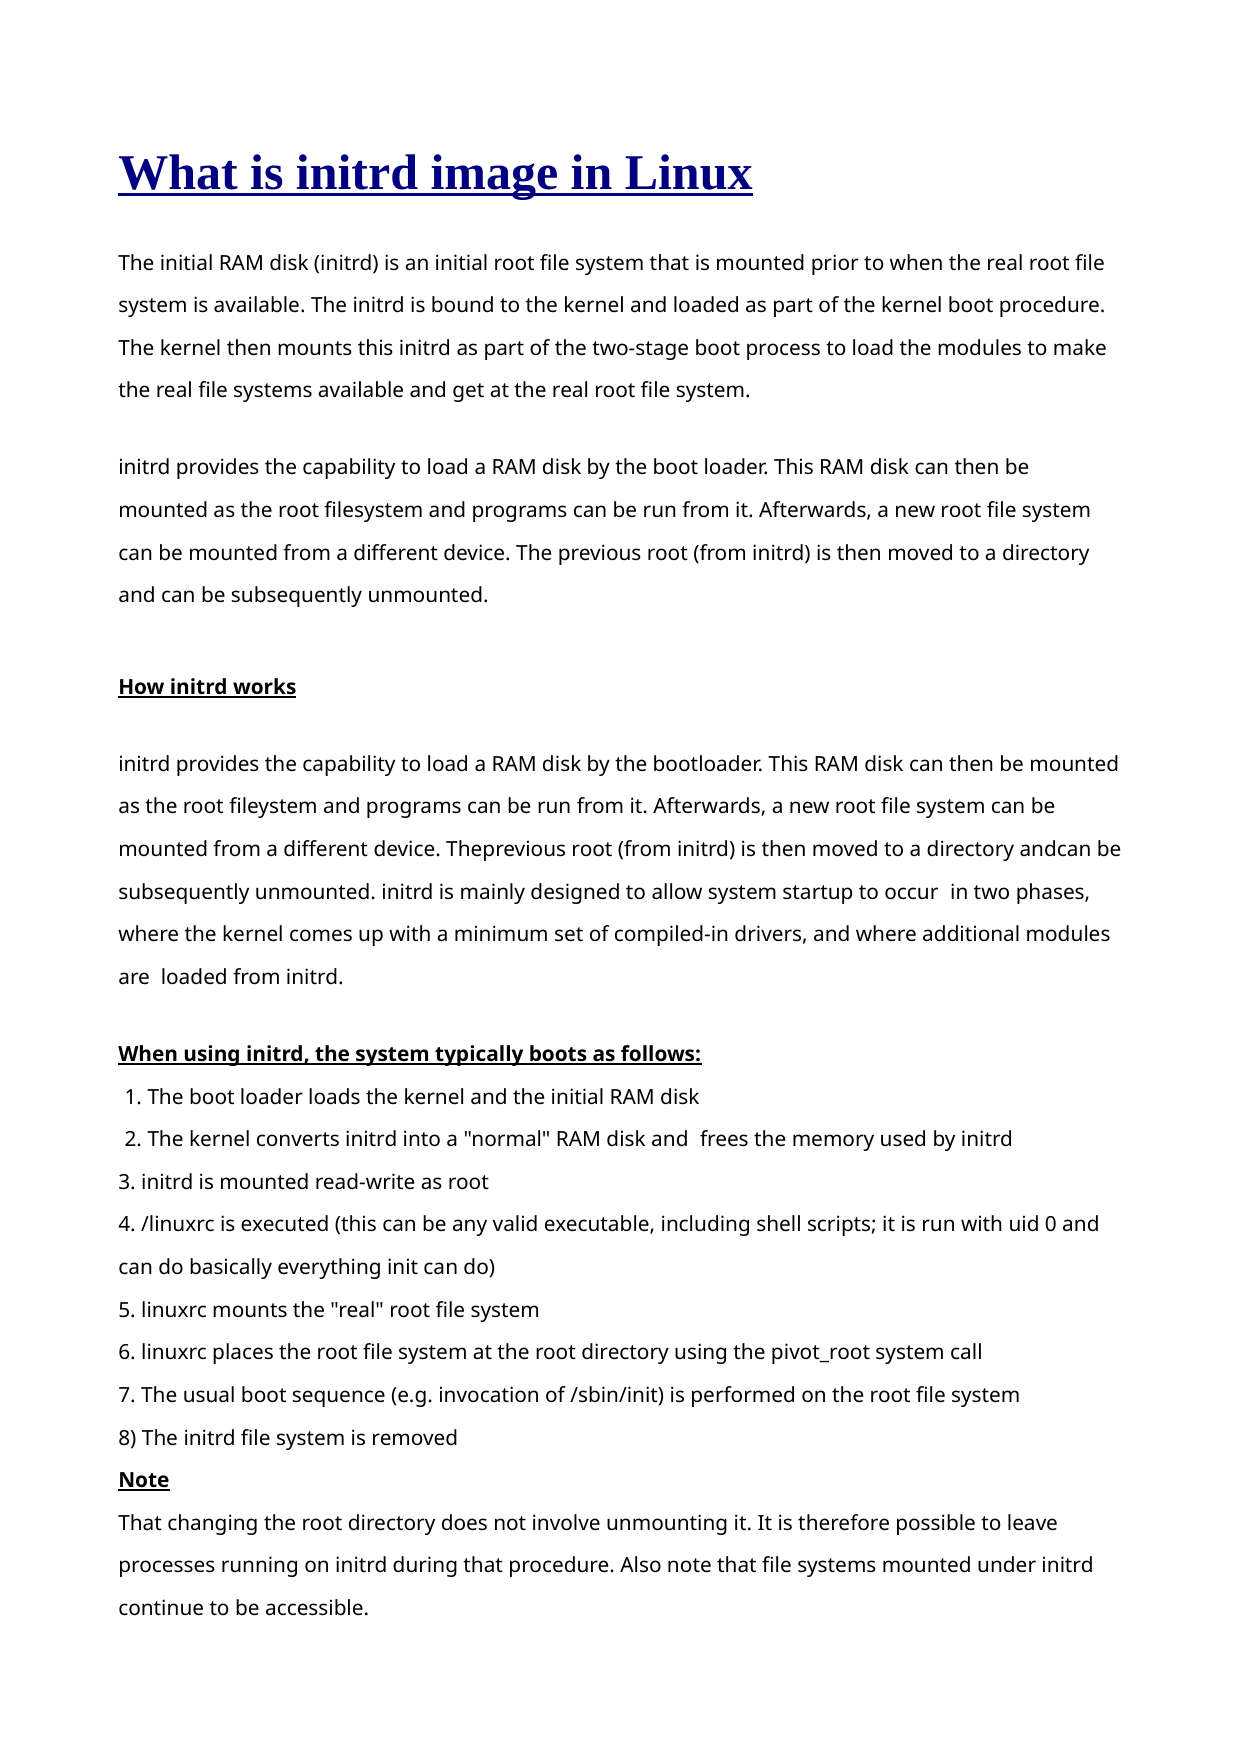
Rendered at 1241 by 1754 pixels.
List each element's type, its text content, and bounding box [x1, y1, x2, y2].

text The initial RAM disk (initrd) is an initial root file system that is mounted prior to when the real root file system is available. The initrd is bound to the kernel and loaded as part of the kernel boot procedure. The kernel then mounts this initrd as part of the two-stage boot process to load the modules to make the real file systems available and get at the real root file system. [118, 248, 1122, 404]
text 1. The boot loader loads the kernel and the initial RAM disk [124, 1082, 1122, 1110]
text 6. linuxrc places the root file system at the root directory using the pivot_root system call [118, 1337, 1122, 1366]
text 4. /linuxrc is executed (this can be any valid executable, including shell scripts; it is run with uid 0 and can do basically everything init can do) [118, 1209, 1122, 1281]
text How initrd works [118, 672, 1122, 700]
text 8) The initrd file system is removed [118, 1423, 1122, 1451]
text When using initrd, the system typically boots as follows: [118, 1039, 1122, 1068]
text 5. linuxrc mounts the "real" root file system [118, 1295, 1122, 1323]
text initrd provides the capability to load a RAM disk by the bootloader. This RAM disk can then be mounted as the root fileystem and programs can be run from it. Afterwards, a new root file system can be mounted from a different device. Theprevious root (from initrd) is then moved to a directory andcan be subsequently unmounted. initrd is mainly designed to allow system startup to occur in two phases, where the kernel comes up with a minimum set of compiled-in drivers, and where additional modules are loaded from initrd. [118, 749, 1122, 991]
subtitle What is initrd image in Linux [118, 143, 1122, 201]
text That changing the root directory does not involve unmounting it. It is therefore possible to leave processes running on initrd during that procedure. Also note that file systems mounted under initrd continue to be accessible. [118, 1508, 1122, 1621]
text 7. The usual boot sequence (e.g. invocation of /sbin/init) is performed on the root file system [118, 1380, 1122, 1408]
text 2. The kernel converts initrd into a "normal" RAM disk and frees the memory used by initrd [124, 1124, 1122, 1153]
text Note [118, 1465, 1122, 1494]
text initrd provides the capability to load a RAM disk by the boot loader. This RAM disk can then be mounted as the root filesystem and programs can be run from it. Afterwards, a new root file system can be mounted from a different device. The previous root (from initrd) is then moved to a directory and can be subsequently unmounted. [118, 452, 1122, 609]
text 3. initrd is mounted read-write as root [118, 1167, 1122, 1195]
